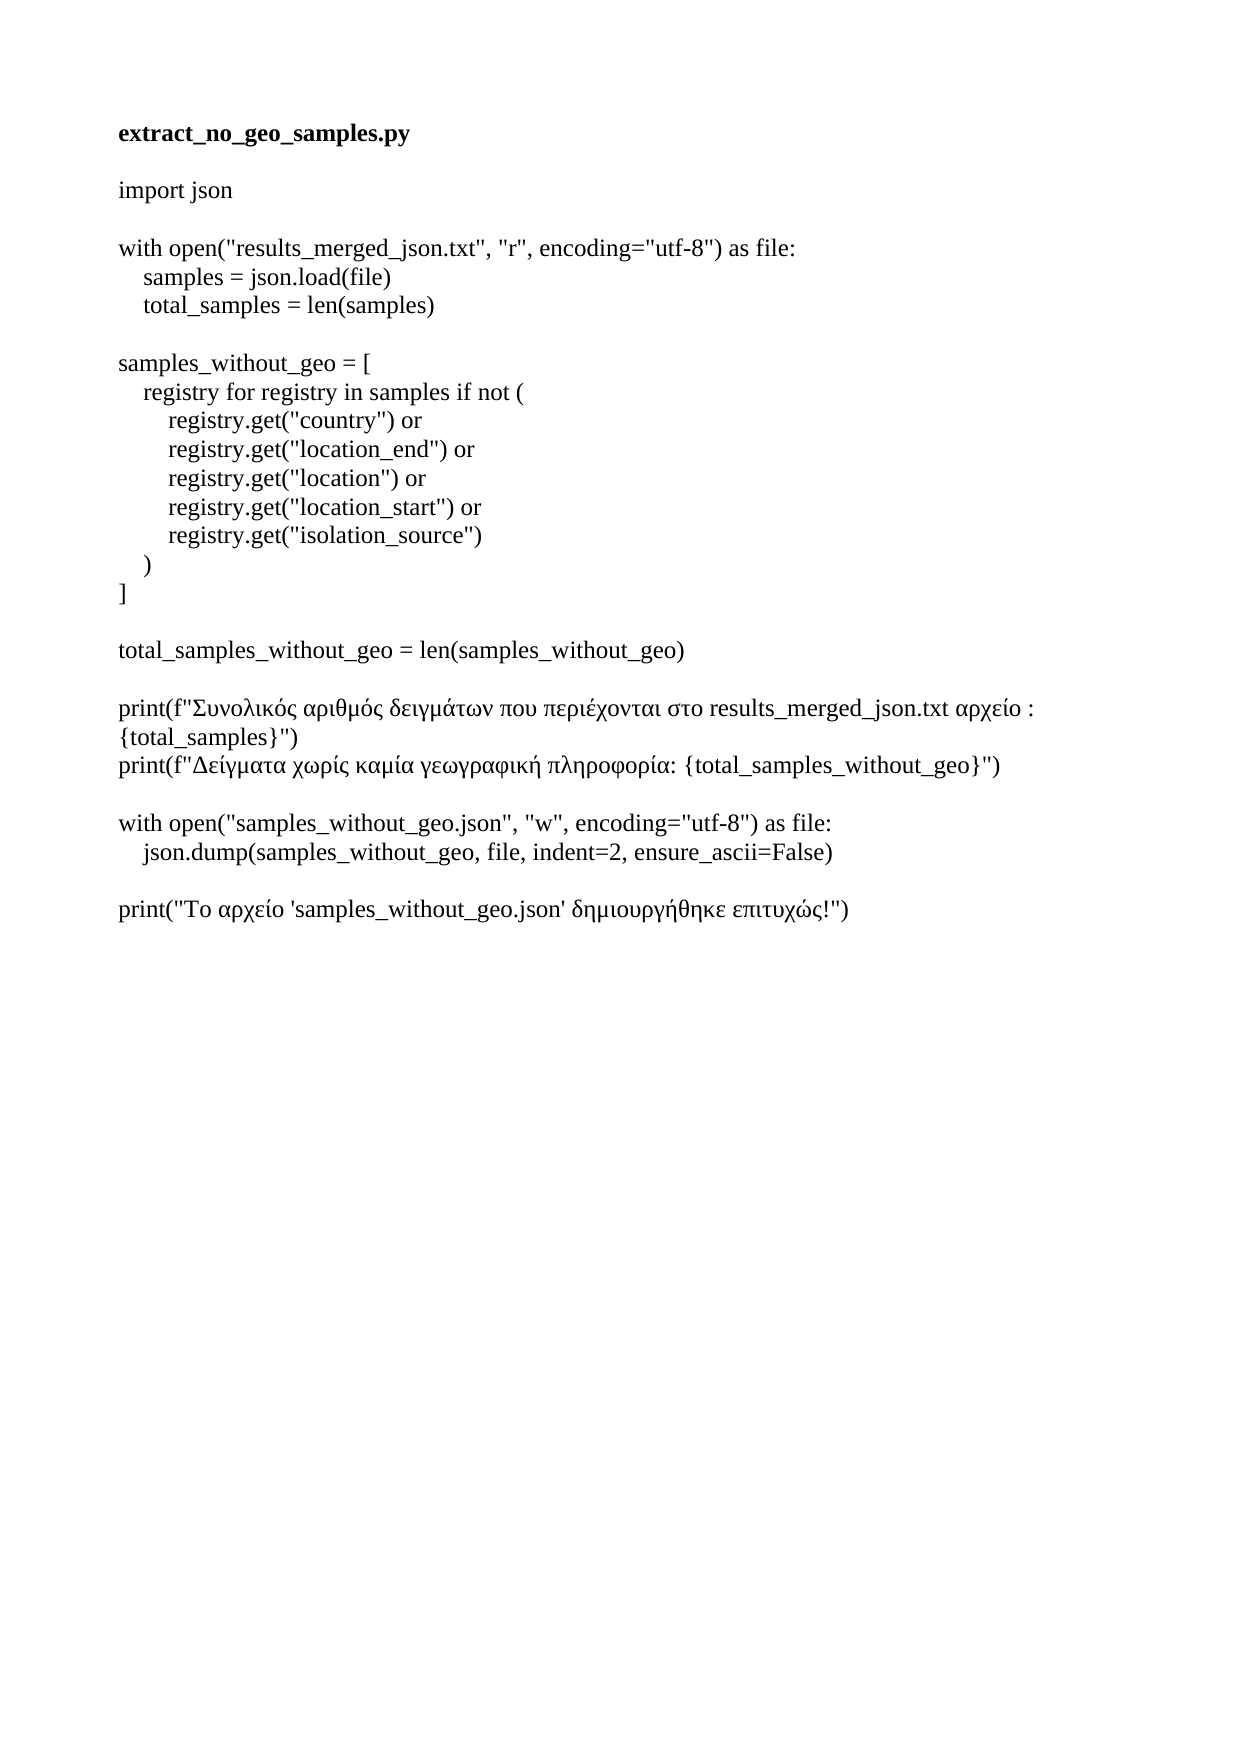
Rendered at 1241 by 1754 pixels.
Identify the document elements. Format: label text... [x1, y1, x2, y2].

text total_samples = len(samples) [118, 291, 1122, 319]
text samples = json.load(file) [118, 262, 1122, 291]
text ] [118, 578, 1122, 607]
text print(f"Συνολικός αριθμός δειγμάτων που περιέχονται στο results_merged_json.txt αρχείο : {total_samples}") [118, 693, 1122, 751]
text registry for registry in samples if not ( [118, 377, 1122, 406]
text registry.get("isolation_source") [118, 521, 1122, 549]
text extract_no_geo_samples.py [118, 118, 1122, 147]
text print("Το αρχείο 'samples_without_geo.json' δημιουργήθηκε επιτυχώς!") [118, 894, 1122, 923]
text registry.get("location") or [118, 463, 1122, 492]
text json.dump(samples_without_geo, file, indent=2, ensure_ascii=False) [118, 837, 1122, 866]
text import json [118, 176, 1122, 204]
text registry.get("country") or [118, 406, 1122, 434]
text with open("results_merged_json.txt", "r", encoding="utf-8") as file: [118, 233, 1122, 262]
text total_samples_without_geo = len(samples_without_geo) [118, 636, 1122, 664]
text registry.get("location_start") or [118, 492, 1122, 521]
text with open("samples_without_geo.json", "w", encoding="utf-8") as file: [118, 808, 1122, 837]
text print(f"Δείγματα χωρίς καμία γεωγραφική πληροφορία: {total_samples_without_geo}") [118, 751, 1122, 779]
text ) [118, 549, 1122, 578]
text registry.get("location_end") or [118, 434, 1122, 463]
text samples_without_geo = [ [118, 348, 1122, 377]
